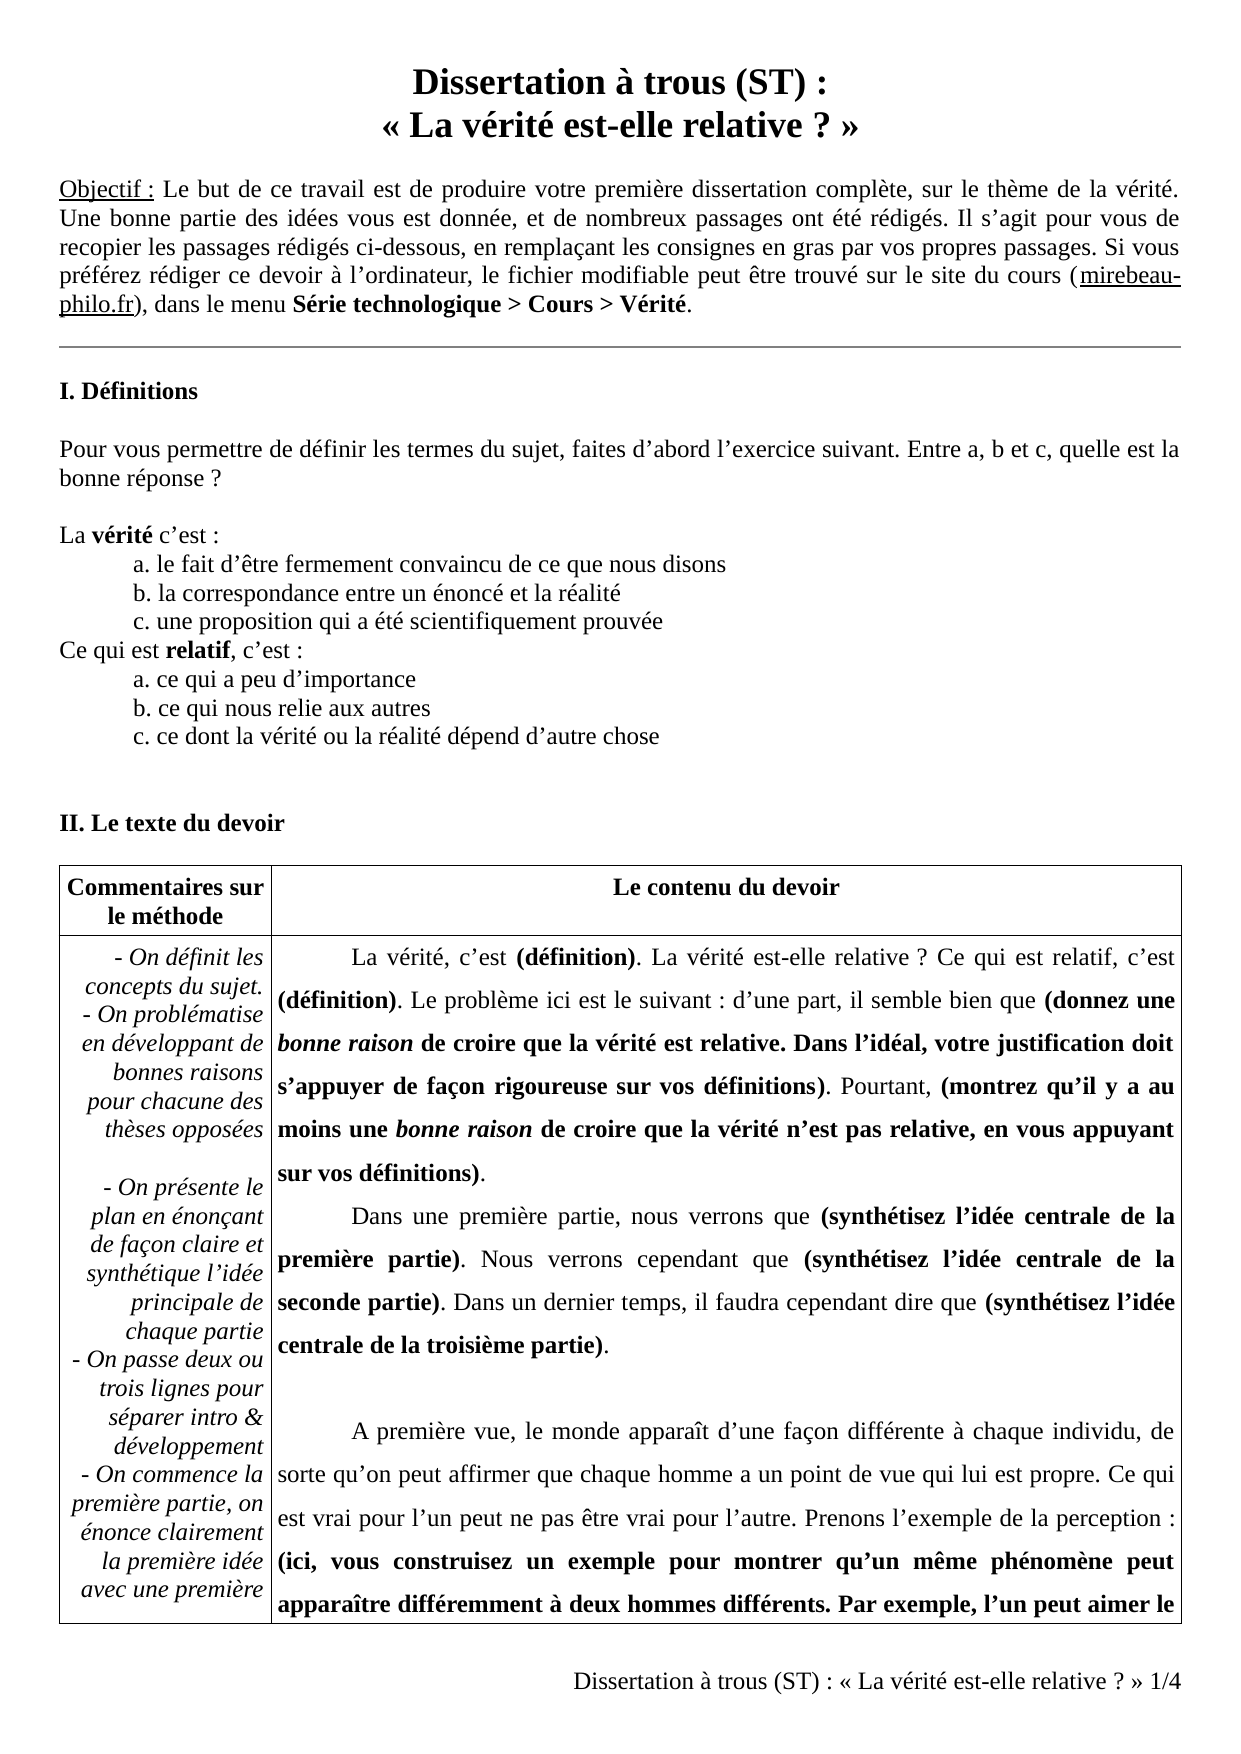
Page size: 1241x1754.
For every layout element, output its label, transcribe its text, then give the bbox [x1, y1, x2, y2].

table_header Commentaires sur le méthode [60, 866, 271, 935]
table_header Le contenu du devoir [272, 866, 1181, 935]
text b. la correspondance entre un énoncé et la réalité [59, 578, 1181, 606]
text a. le fait d’être fermement convaincu de ce que nous disons [59, 549, 1181, 578]
table_cell - On définit les concepts du sujet. - On problématise en développant de bonnes raisons pour chacune des thèses opposées - On présente le plan en énonçant de façon claire et synthétique l’idée principale de chaque partie - On passe deux ou trois lignes pour séparer intro & développement - On commence la première partie, on énonce clairement la première idée avec une première [60, 936, 271, 1623]
text Ce qui est relatif, c’est : [59, 635, 1181, 664]
table_cell La vérité, c’est (définition). La vérité est-elle relative ? Ce qui est relatif, c’est (définition). Le problème ici est le suivant : d’une part, il semble bien que (donnez une bonne raison de croire que la vérité est relative. Dans l’idéal, votre justification doit s’appuyer de façon rigoureuse sur vos définitions). Pourtant, (montrez qu’il y a au moins une bonne raison de croire que la vérité n’est pas relative, en vous appuyant sur vos définitions). Dans une première partie, nous verrons que (synthétisez l’idée centrale de la première partie). Nous verrons cependant que (synthétisez l’idée centrale de la seconde partie). Dans un dernier temps, il faudra cependant dire que (synthétisez l’idée centrale de la troisième partie). A première vue, le monde apparaît d’une façon différente à chaque individu, de sorte qu’on peut affirmer que chaque homme a un point de vue qui lui est propre. Ce qui est vrai pour l’un peut ne pas être vrai pour l’autre. Prenons l’exemple de la perception : (ici, vous construisez un exemple pour montrer qu’un même phénomène peut apparaître différemment à deux hommes différents. Par exemple, l’un peut aimer le [272, 936, 1181, 1623]
text La vérité c’est : [59, 520, 1181, 549]
text Pour vous permettre de définir les termes du sujet, faites d’abord l’exercice suivant. Entre a, b et c, quelle est la bonne réponse ? [59, 434, 1181, 491]
text a. ce qui a peu d’importance [59, 664, 1181, 693]
text I. Définitions [59, 376, 1181, 405]
text Dissertation à trous (ST) : [59, 59, 1181, 102]
text c. une proposition qui a été scientifiquement prouvée [59, 606, 1181, 635]
text Objectif : Le but de ce travail est de produire votre première dissertation complète, sur le thème de la vérité. Une bonne partie des idées vous est donnée, et de nombreux passages ont été rédigés. Il s’agit pour vous de recopier les passages rédigés ci-dessous, en remplaçant les consignes en gras par vos propres passages. Si vous préférez rédiger ce devoir à l’ordinateur, le fichier modifiable peut être trouvé sur le site du cours (mirebeau-philo.fr), dans le menu Série technologique > Cours > Vérité. [59, 174, 1181, 318]
text « La vérité est-elle relative ? » [59, 102, 1181, 145]
text II. Le texte du devoir [59, 808, 1181, 836]
text c. ce dont la vérité ou la réalité dépend d’autre chose [59, 721, 1181, 750]
text b. ce qui nous relie aux autres [59, 693, 1181, 721]
